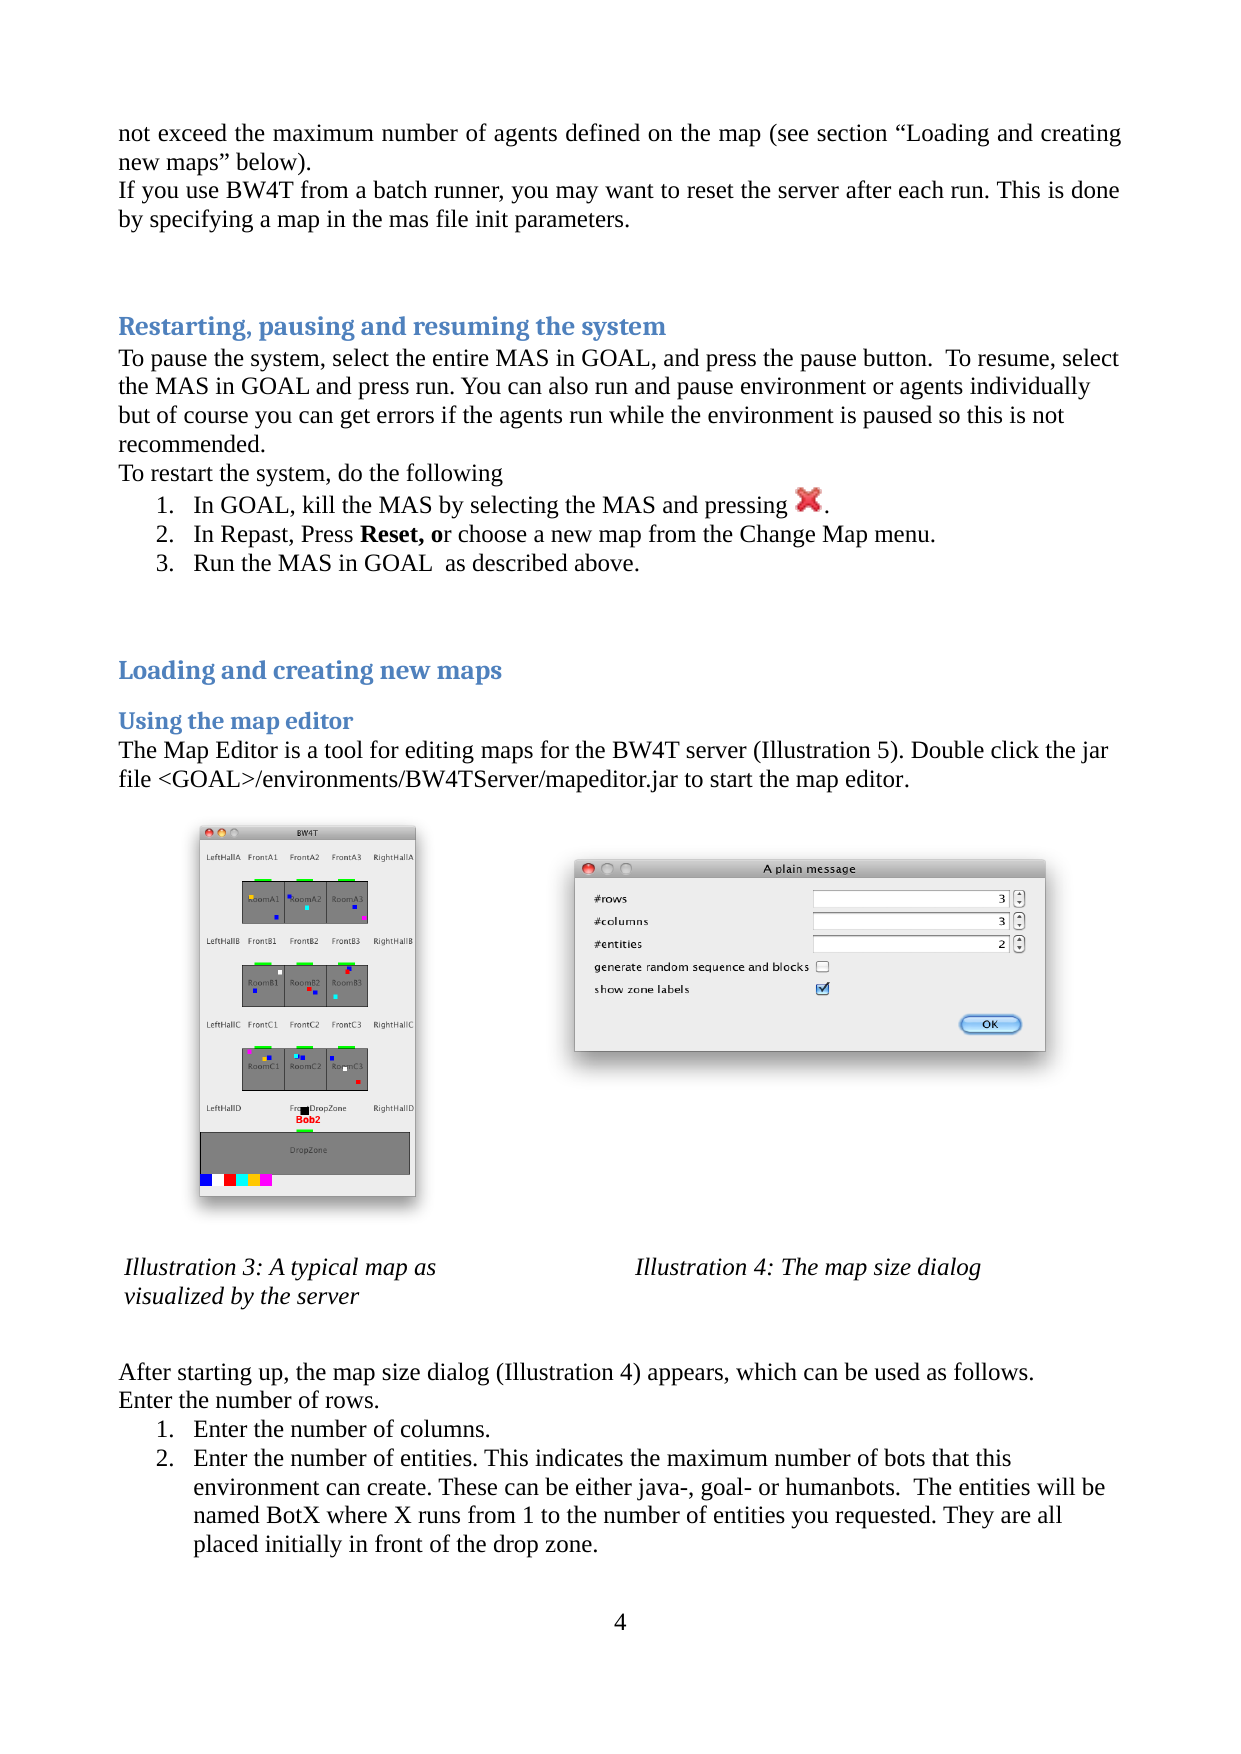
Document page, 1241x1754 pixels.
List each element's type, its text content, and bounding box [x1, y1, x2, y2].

table_cell Illustration 3: A typical map as visualized by the server [118, 1234, 497, 1328]
table_cell Illustration 4: The map size dialog [497, 1234, 1121, 1328]
subtitle Using the map editor [118, 707, 1122, 736]
table_header [118, 806, 497, 1234]
text If you use BW4T from a batch runner, you may want to reset the server after each run. This is done by specifying a map in the mas file init parameters. [118, 176, 1122, 233]
text not exceed the maximum number of agents defined on the map (see section “Loading and creating new maps” below). [118, 118, 1122, 176]
text Enter the number of rows. [118, 1386, 1122, 1414]
text To restart the system, do the following [118, 458, 1122, 486]
list Run the MAS in GOAL as described above. [156, 548, 1122, 576]
list Enter the number of entities. This indicates the maximum number of bots that this environment can create. These can be either java-, goal- or humanbots. The entities will be named BotX where X runs from 1 to the number of entities you requested. They are all placed initially in front of the drop zone. [156, 1443, 1122, 1558]
table_header [497, 806, 1121, 1234]
picture [539, 840, 1080, 1095]
text The Map Editor is a tool for editing maps for the BW4T server (Illustration ). Double click the jar file <GOAL>/environments/BW4TServer/mapeditor.jar to start the map editor. [118, 736, 1122, 793]
picture [794, 486, 824, 514]
list Enter the number of columns. [156, 1414, 1122, 1443]
list In Repast, Press Reset, or choose a new map from the Change Map menu. [156, 519, 1122, 548]
text After starting up, the map size dialog (Illustration 4) appears, which can be used as follows. [118, 1357, 1122, 1386]
list In GOAL, kill the MAS by selecting the MAS and pressing . [156, 486, 1122, 519]
picture [176, 811, 439, 1229]
subtitle Restarting, pausing and resuming the system [118, 311, 1122, 343]
text To pause the system, select the entire MAS in GOAL, and press the pause button. To resume, select the MAS in GOAL and press run. You can also run and pause environment or agents individually but of course you can get errors if the agents run while the environment is paused so this is not recommended. [118, 343, 1122, 458]
subtitle Loading and creating new maps [118, 655, 1122, 686]
